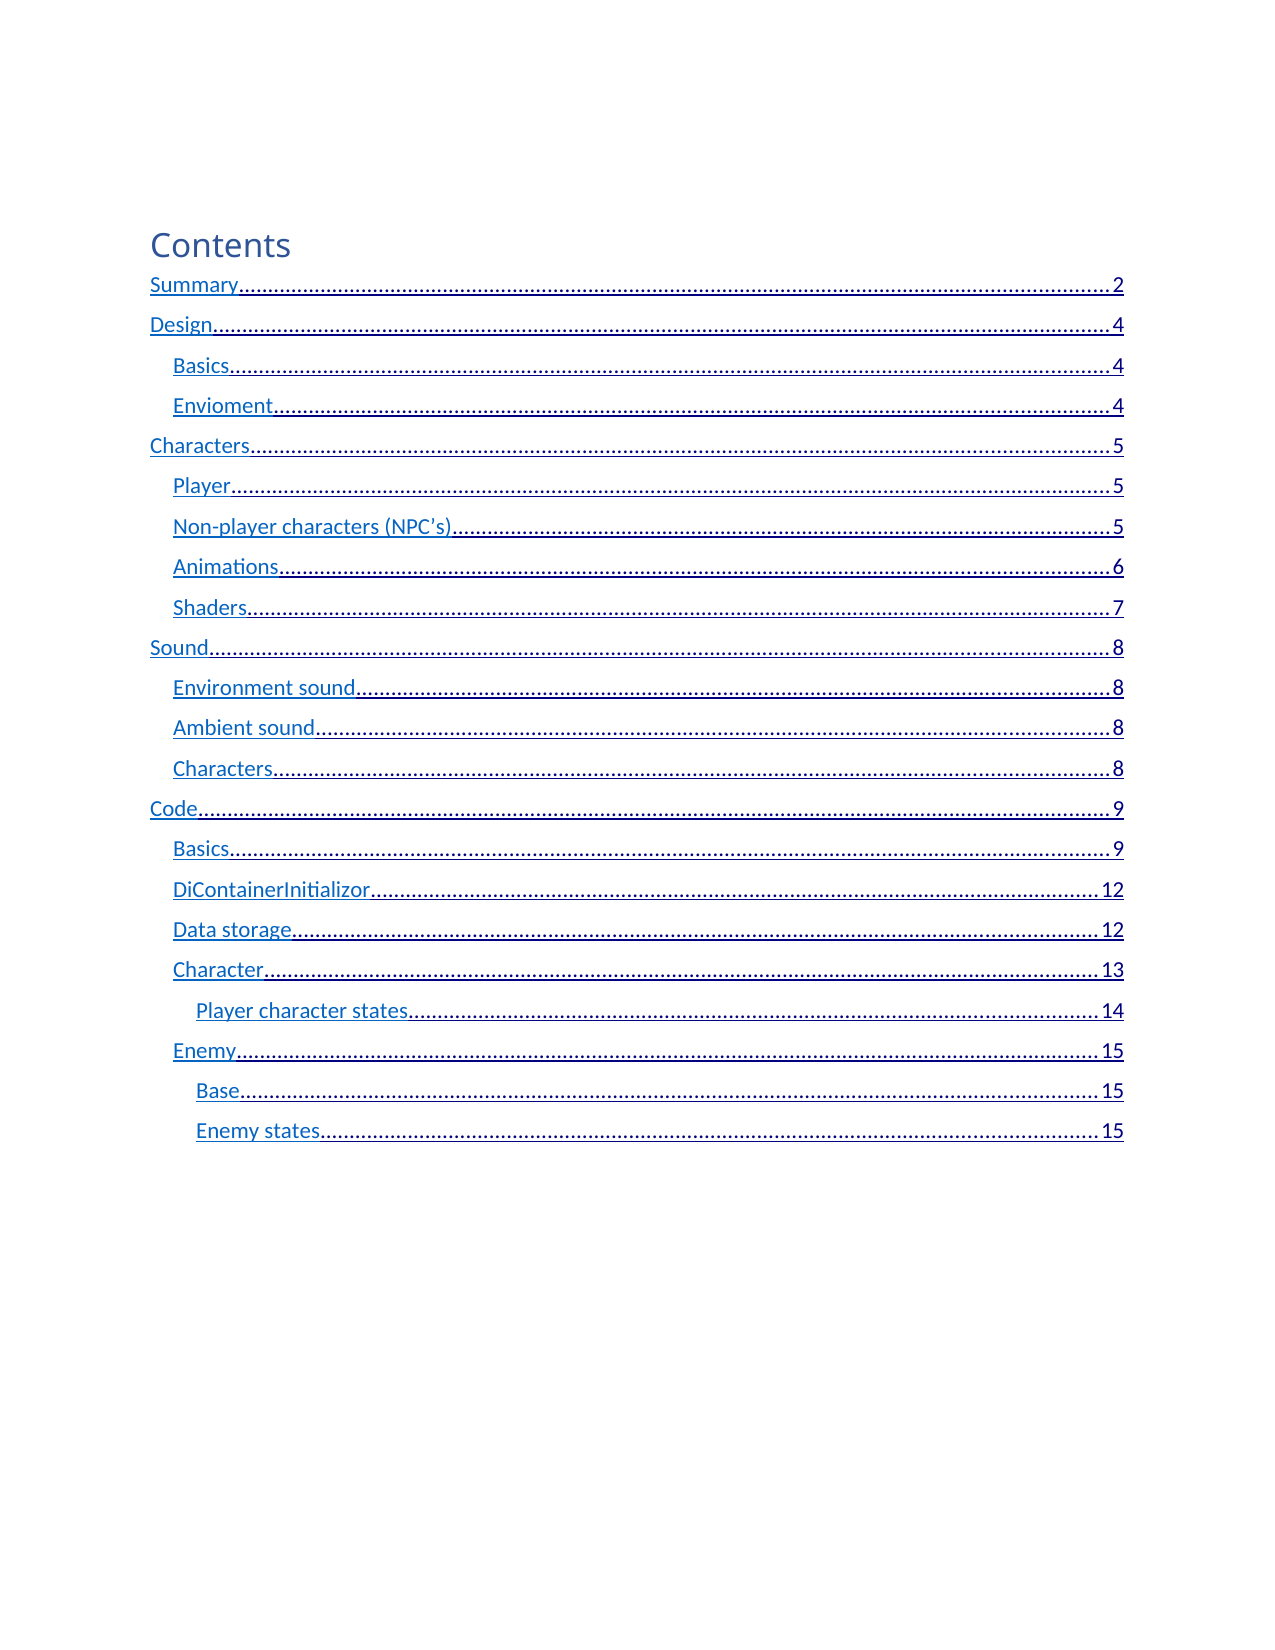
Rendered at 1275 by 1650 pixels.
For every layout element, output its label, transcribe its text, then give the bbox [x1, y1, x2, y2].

text Characters 5 [150, 431, 1125, 459]
text Environment sound 8 [173, 673, 1125, 701]
text Player character states 14 [196, 996, 1125, 1024]
text Animations 6 [173, 552, 1125, 580]
text Characters 8 [173, 754, 1125, 782]
subtitle Contents [150, 222, 1125, 267]
text Character 13 [173, 955, 1125, 983]
text Enemy states 15 [196, 1117, 1125, 1145]
text Enemy 15 [173, 1036, 1125, 1064]
text DiContainerInitializor 12 [173, 875, 1125, 903]
text Ambient sound 8 [173, 713, 1125, 742]
text Basics 9 [173, 834, 1125, 862]
text Non-player characters (NPC’s) 5 [173, 512, 1125, 540]
text Summary 2 [150, 270, 1125, 298]
text Basics 4 [173, 351, 1125, 379]
text Envioment 4 [173, 391, 1125, 419]
text Player 5 [173, 472, 1125, 500]
text Sound 8 [150, 633, 1125, 661]
text Shaders 7 [173, 593, 1125, 621]
text Base 15 [196, 1076, 1125, 1104]
text Data storage 12 [173, 915, 1125, 943]
text Code 9 [150, 794, 1125, 822]
text Design 4 [150, 310, 1125, 338]
